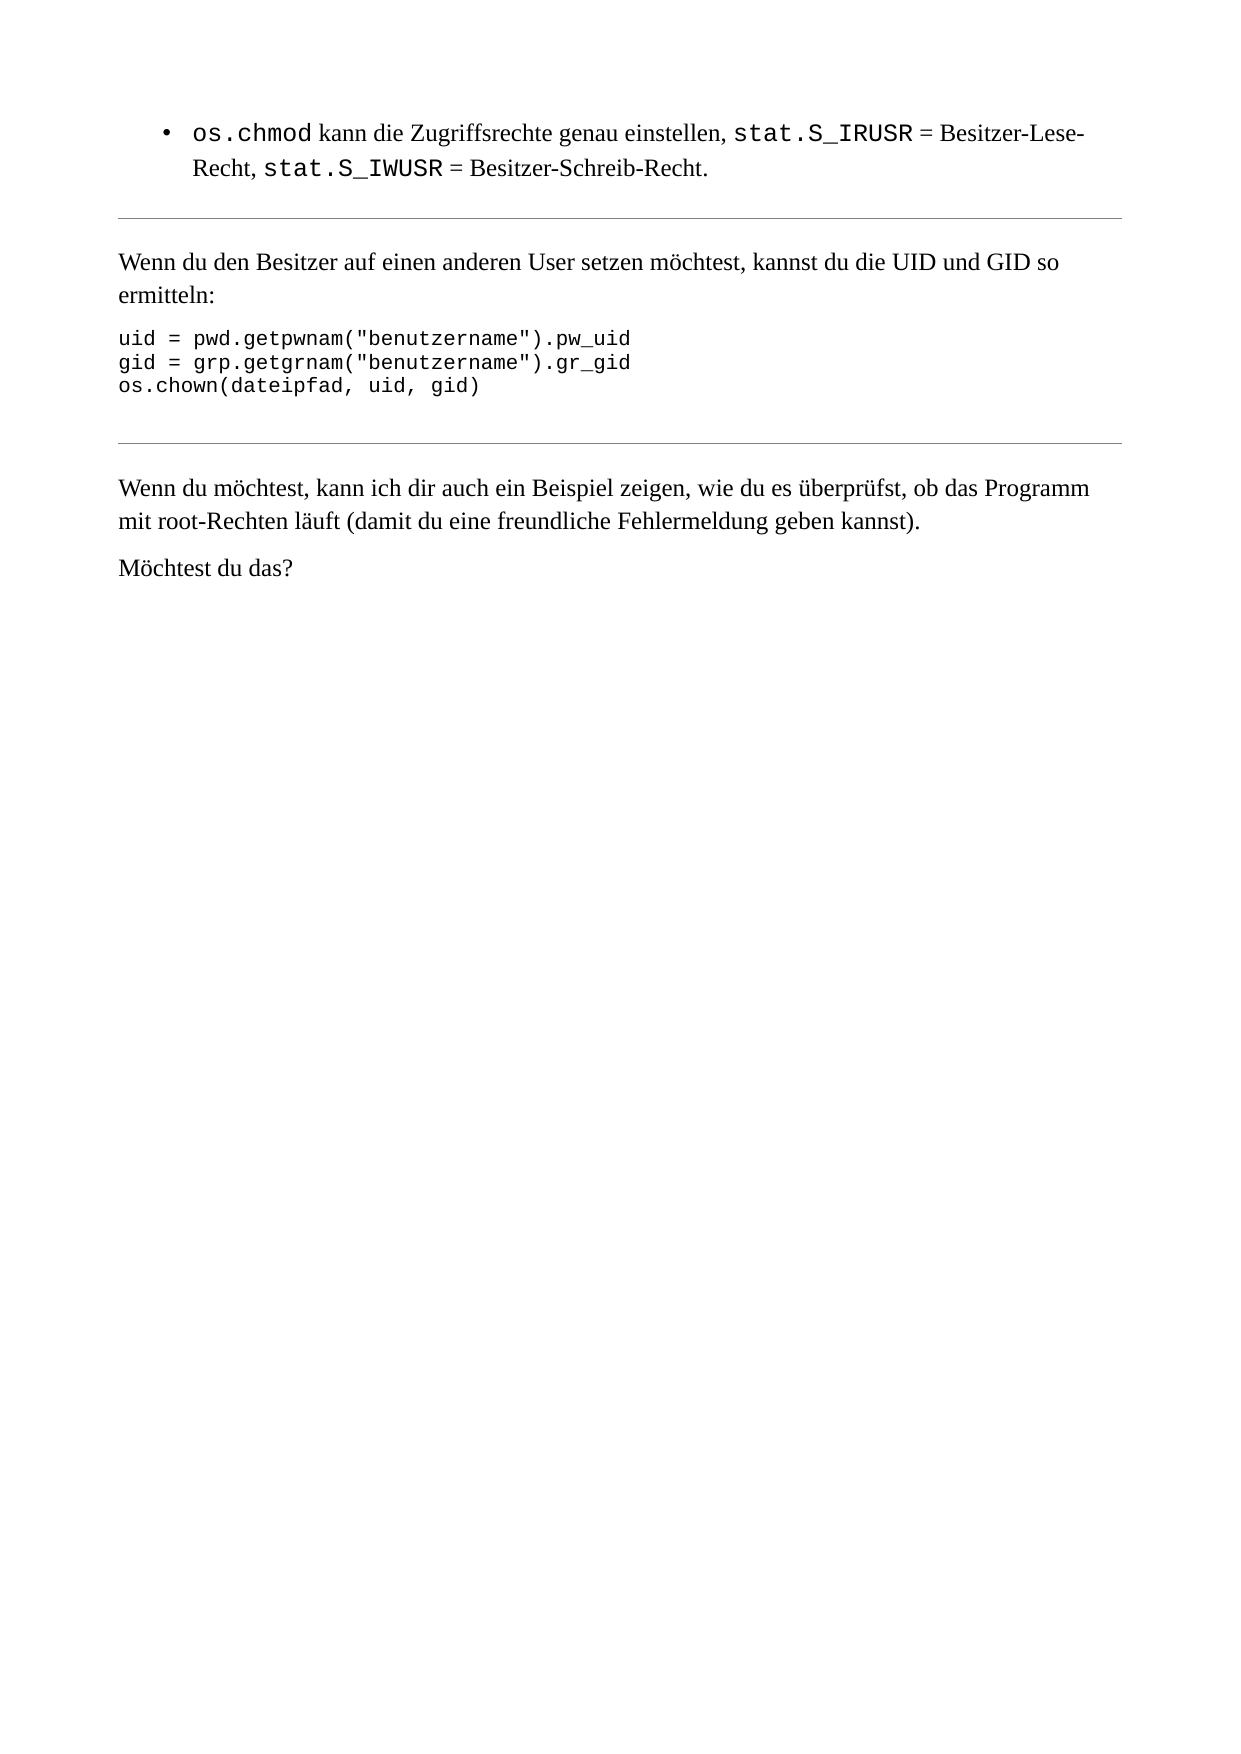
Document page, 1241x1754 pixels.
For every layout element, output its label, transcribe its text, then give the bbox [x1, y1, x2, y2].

text Wenn du möchtest, kann ich dir auch ein Beispiel zeigen, wie du es überprüfst, ob das Programm mit root-Rechten läuft (damit du eine freundliche Fehlermeldung geben kannst). [118, 473, 1122, 534]
text os.chown(dateipfad, uid, gid) [118, 375, 1122, 399]
text gid = grp.getgrnam("benutzername").gr_gid [118, 352, 1122, 375]
text Möchtest du das? [118, 553, 1122, 582]
text Wenn du den Besitzer auf einen anderen User setzen möchtest, kannst du die UID und GID so ermitteln: [118, 247, 1122, 309]
text uid = pwd.getpwnam("benutzername").pw_uid [118, 328, 1122, 352]
list os.chmod kann die Zugriffsrechte genau einstellen, stat.S_IRUSR = Besitzer-Lese-Recht, stat.S_IWUSR = Besitzer-Schreib-Recht. [162, 118, 1122, 184]
